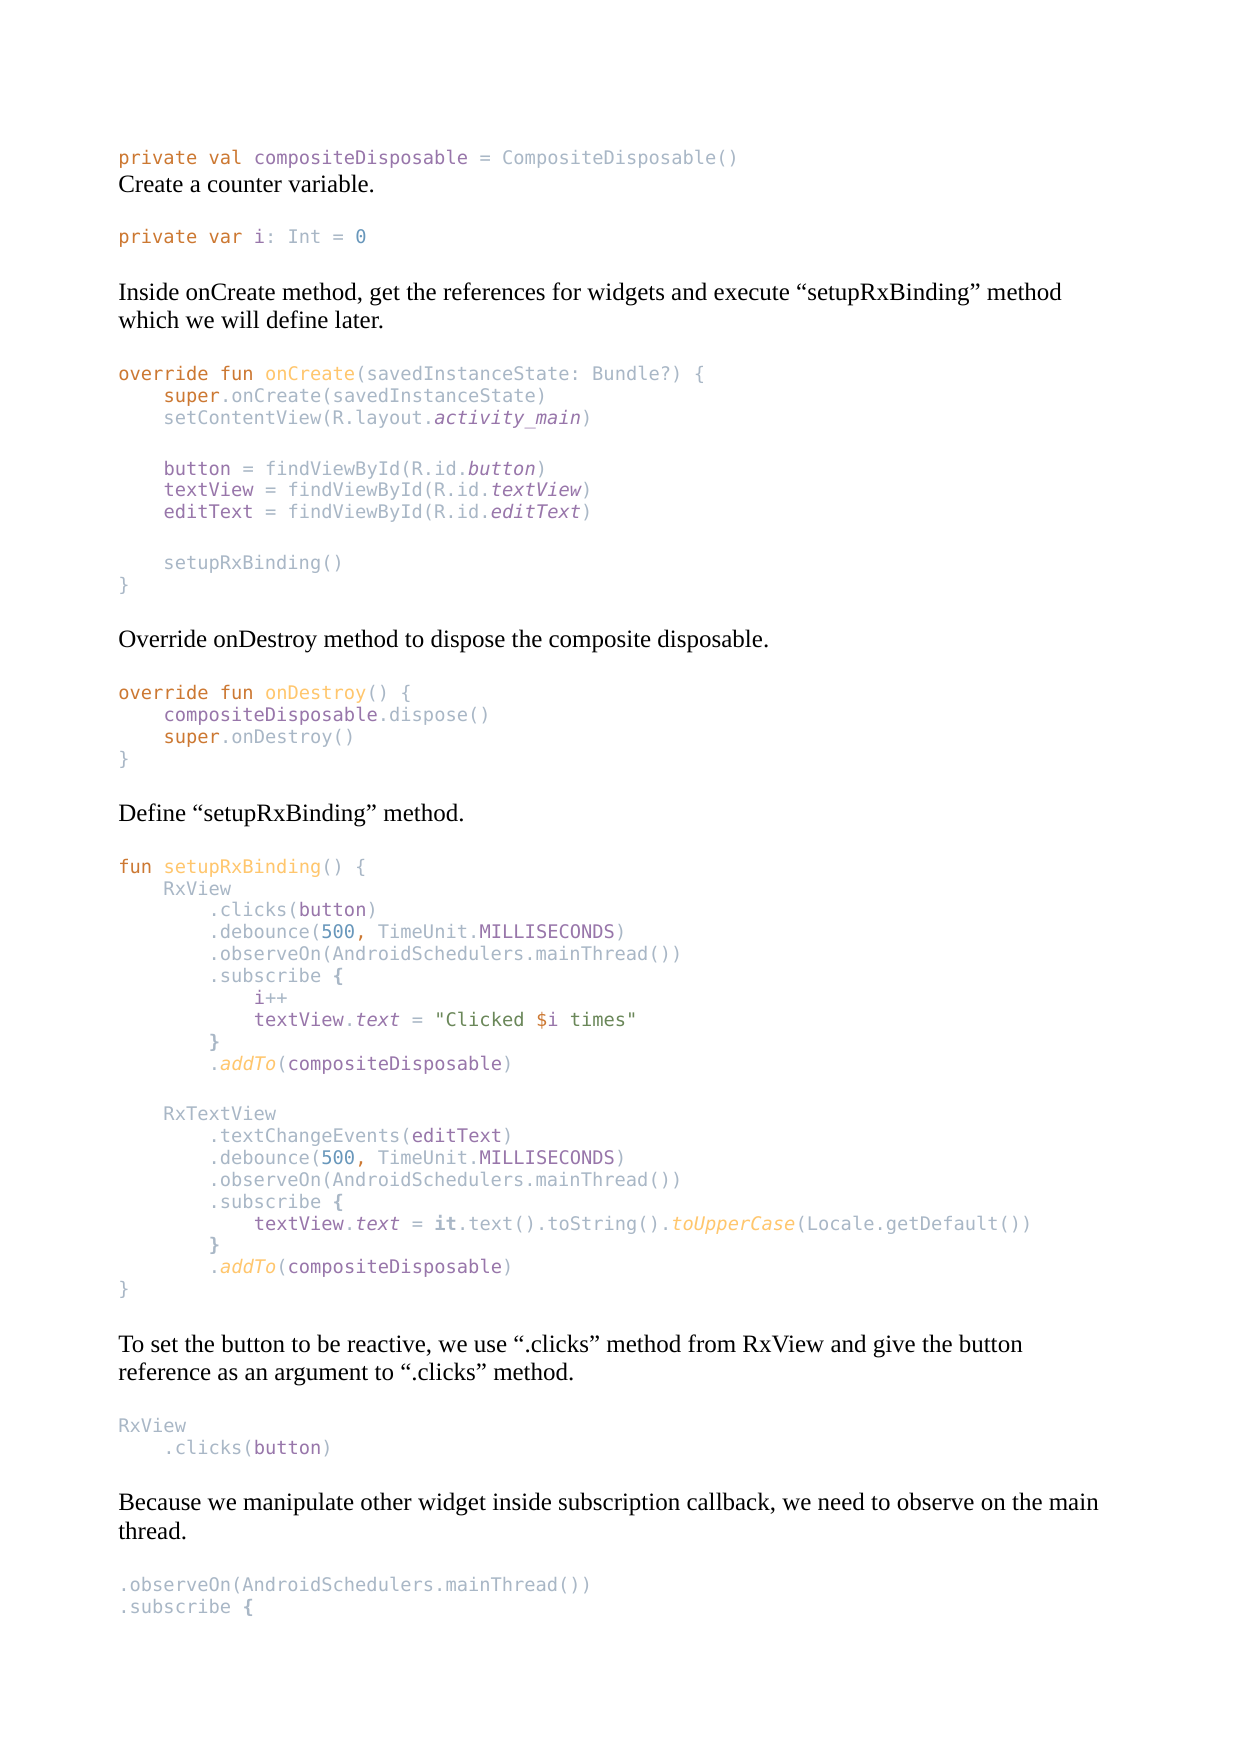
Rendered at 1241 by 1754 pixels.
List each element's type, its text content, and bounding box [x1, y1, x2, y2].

text .observeOn(AndroidSchedulers.mainThread()) .subscribe { [118, 1574, 1122, 1617]
text Create a counter variable. [118, 169, 1122, 197]
text Because we manipulate other widget inside subscription callback, we need to observe on the main thread. [118, 1487, 1122, 1545]
text private var i: Int = 0 [118, 226, 1122, 248]
text fun setupRxBinding() { RxView .clicks(button) .debounce(500, TimeUnit.MILLISECONDS) .observeOn(AndroidSchedulers.mainThread()) .subscribe { i++ textView.text = "Clicked $i times" } .addTo(compositeDisposable) RxTextView .textChangeEvents(editText) .debounce(500, TimeUnit.MILLISECONDS) .observeOn(AndroidSchedulers.mainThread()) .subscribe { textView.text = it.text().toString().toUpperCase(Locale.getDefault()) } .addTo(compositeDisposable) } [118, 856, 1122, 1300]
text Inside onCreate method, get the references for widgets and execute “setupRxBinding” method which we will define later. [118, 277, 1122, 334]
text Define “setupRxBinding” method. [118, 798, 1122, 827]
text Override onDestroy method to dispose the composite disposable. [118, 624, 1122, 653]
text To set the button to be reactive, we use “.clicks” method from RxView and give the button reference as an argument to “.clicks” method. [118, 1329, 1122, 1386]
text override fun onCreate(savedInstanceState: Bundle?) { super.onCreate(savedInstanceState) setContentView(R.layout.activity_main) button = findViewById(R.id.button) textView = findViewById(R.id.textView) editText = findViewById(R.id.editText) setupRxBinding() } [118, 363, 1122, 596]
text override fun onDestroy() { compositeDisposable.dispose() super.onDestroy() } [118, 682, 1122, 769]
text private val compositeDisposable = CompositeDisposable() [118, 147, 1122, 169]
text RxView .clicks(button) [118, 1415, 1122, 1459]
